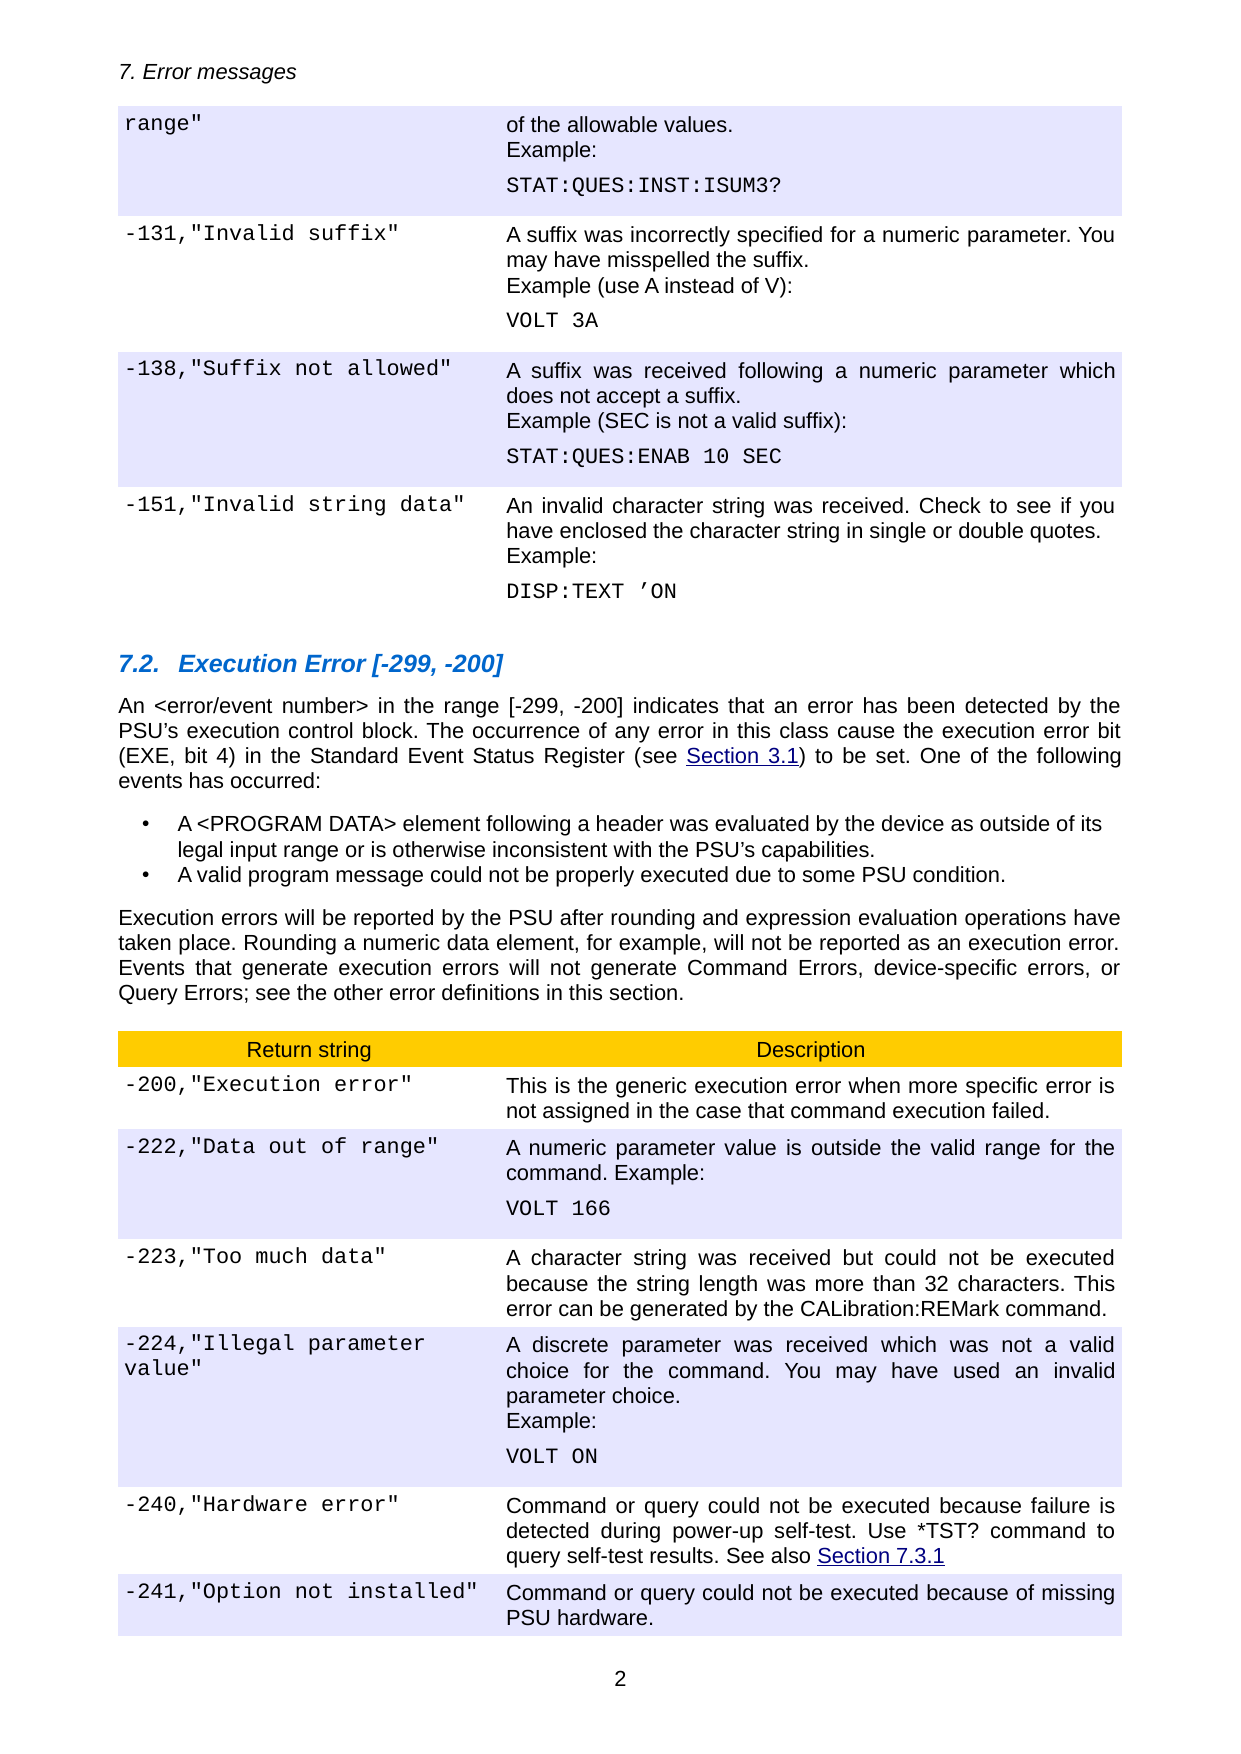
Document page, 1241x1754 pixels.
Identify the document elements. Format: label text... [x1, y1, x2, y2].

table_cell -224,"Illegal parameter value" [118, 1327, 500, 1487]
table_cell -138,"Suffix not allowed" [118, 352, 500, 487]
table_cell A suffix was received following a numeric parameter which does not accept a suffix. Example (SEC is not a valid suffix): STAT:QUES:ENAB 10 SEC [500, 352, 1122, 487]
table_cell A discrete parameter was received which was not a valid choice for the command. You may have used an invalid parameter choice. Example: VOLT ON [500, 1327, 1122, 1487]
table_cell Command or query could not be executed because of missing PSU hardware. [500, 1574, 1122, 1636]
table_cell A numeric parameter value is outside the valid range for the command. Example: VOLT 166 [500, 1129, 1122, 1239]
table_cell of the allowable values. Example: STAT:QUES:INST:ISUM3? [500, 106, 1122, 216]
list A <PROGRAM DATA> element following a header was evaluated by the device as outside of its legal input range or is otherwise inconsistent with the PSU’s capabilities. [142, 811, 1110, 862]
table_cell -200,"Execution error" [118, 1068, 500, 1129]
table_cell This is the generic execution error when more specific error is not assigned in the case that command execution failed. [500, 1068, 1122, 1129]
table_cell A suffix was incorrectly specified for a numeric parameter. You may have misspelled the suffix. Example (use A instead of V): VOLT 3A [500, 216, 1122, 352]
list A valid program message could not be properly executed due to some PSU condition. [142, 862, 1110, 887]
table_cell An invalid character string was received. Check to see if you have enclosed the character string in single or double quotes. Example: DISP:TEXT ’ON [500, 487, 1122, 623]
table_cell -131,"Invalid suffix" [118, 216, 500, 352]
subtitle Execution Error [-299, -200] [118, 649, 1122, 678]
table_cell -222,"Data out of range" [118, 1129, 500, 1239]
text An <error/event number> in the range [-299, -200] indicates that an error has been detected by the PSU’s execution control block. The occurrence of any error in this class cause the execution error bit (EXE, bit 4) in the Standard Event Status Register (see Section 3.1) to be set. One of the following events has occurred: [118, 693, 1122, 794]
table_cell -240,"Hardware error" [118, 1487, 500, 1574]
text Execution errors will be reported by the PSU after rounding and expression evaluation operations have taken place. Rounding a numeric data element, for example, will not be reported as an execution error. Events that generate execution errors will not generate Command Errors, device-specific errors, or Query Errors; see the other error definitions in this section. [118, 905, 1122, 1006]
table_header Description [500, 1031, 1122, 1067]
table_cell Command or query could not be executed because failure is detected during power-up self-test. Use *TST? command to query self-test results. See also Section 7.3.1 [500, 1487, 1122, 1574]
table_cell -151,"Invalid string data" [118, 487, 500, 623]
table_cell A character string was received but could not be executed because the string length was more than 32 characters. This error can be generated by the CALibration:REMark command. [500, 1240, 1122, 1327]
table_cell -223,"Too much data" [118, 1240, 500, 1327]
table_cell -241,"Option not installed" [118, 1574, 500, 1636]
table_header Return string [118, 1031, 500, 1067]
table_cell range" [118, 106, 500, 216]
